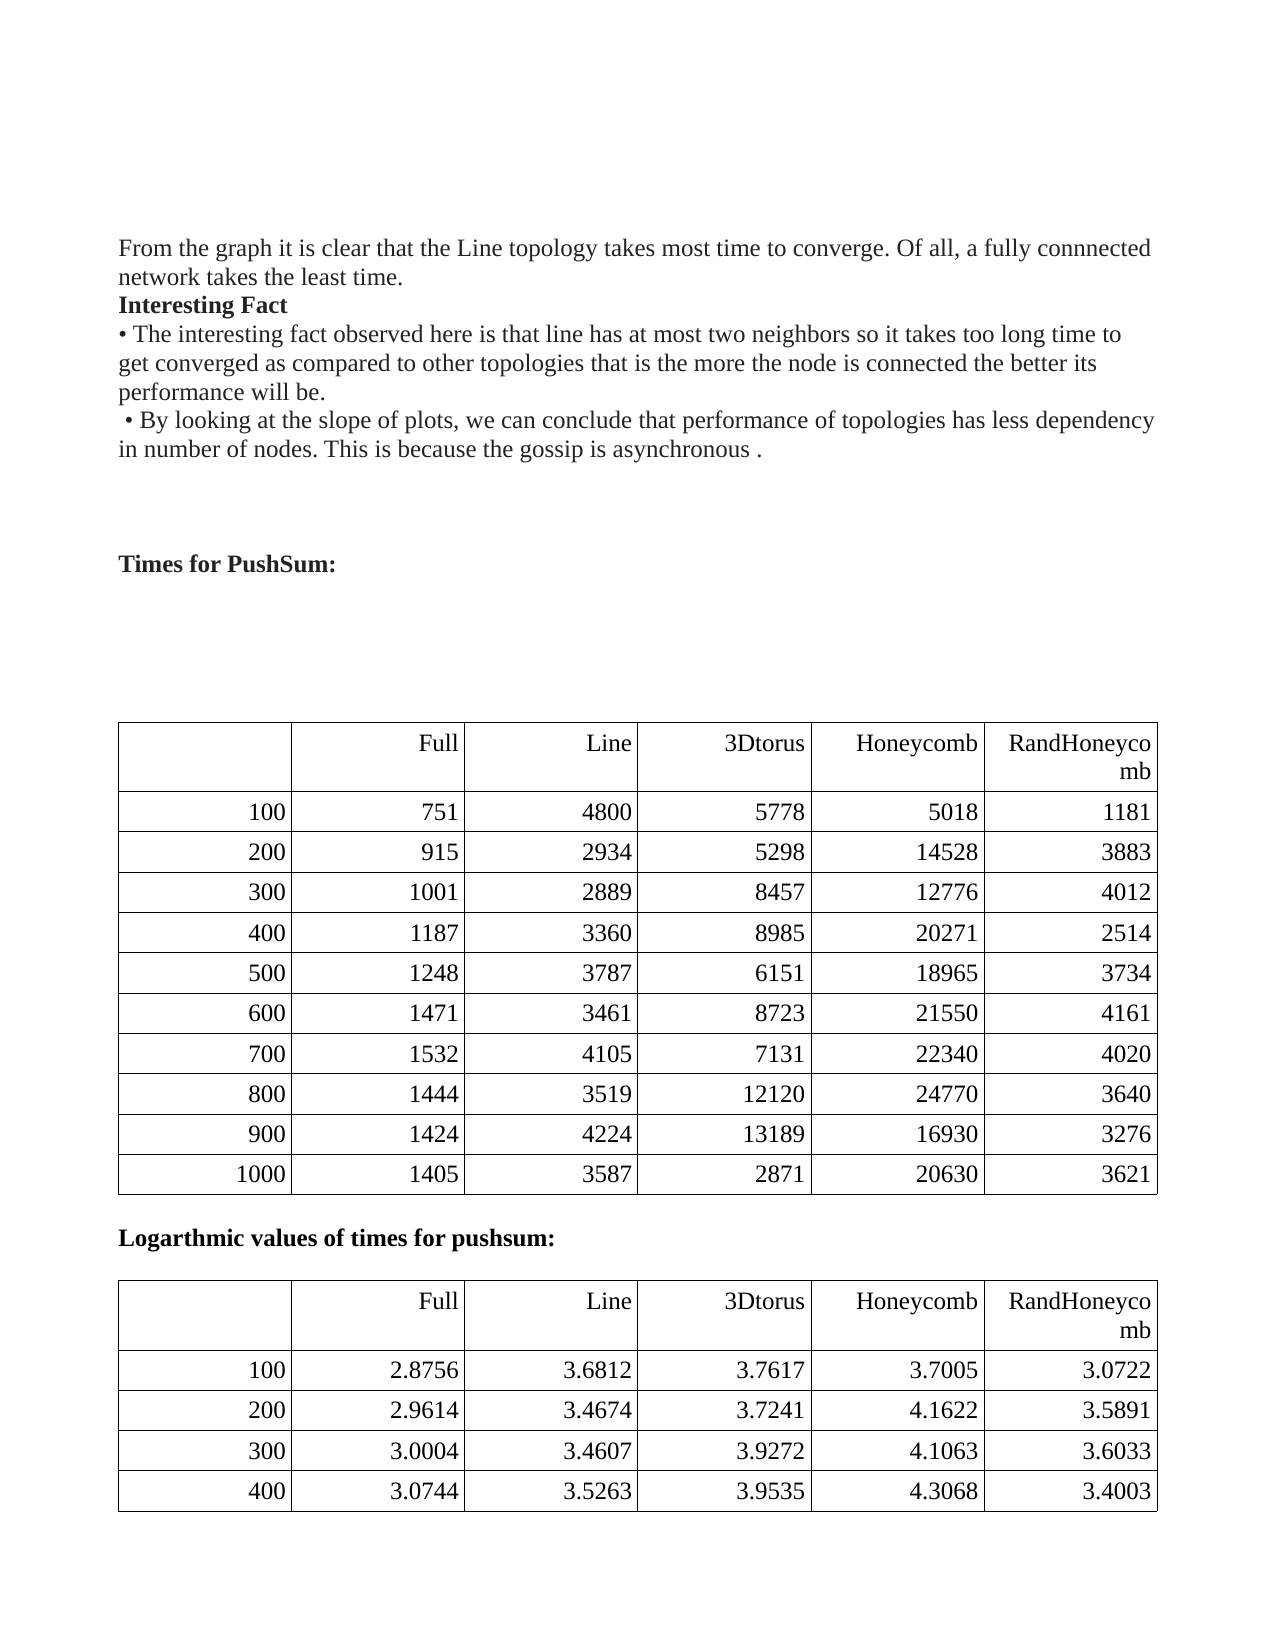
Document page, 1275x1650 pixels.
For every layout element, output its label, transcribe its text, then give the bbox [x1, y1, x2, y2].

table_header Full [292, 1281, 464, 1349]
table_cell 3.6812 [465, 1351, 637, 1390]
table_cell 800 [119, 1074, 291, 1113]
table_cell 3.9535 [638, 1471, 811, 1511]
table_cell 3.9272 [638, 1431, 811, 1470]
table_cell 2871 [638, 1155, 811, 1194]
table_cell 200 [119, 1391, 291, 1430]
table_cell 915 [292, 832, 464, 872]
table_header [119, 723, 291, 791]
table_cell 600 [119, 994, 291, 1033]
table_cell 100 [119, 792, 291, 831]
table_cell 6151 [638, 953, 811, 992]
table_cell 400 [119, 1471, 291, 1511]
text Times for PushSum: [118, 549, 1157, 578]
table_cell 3.7617 [638, 1351, 811, 1390]
table_cell 8457 [638, 873, 811, 912]
table_cell 5298 [638, 832, 811, 872]
table_cell 4020 [985, 1034, 1157, 1073]
table_cell 18965 [812, 953, 984, 992]
table_cell 1424 [292, 1115, 464, 1154]
table_cell 16930 [812, 1115, 984, 1154]
table_cell 4.1622 [812, 1391, 984, 1430]
table_cell 4224 [465, 1115, 637, 1154]
table_cell 200 [119, 832, 291, 872]
table_header 3Dtorus [638, 723, 811, 791]
table_cell 700 [119, 1034, 291, 1073]
table_header Honeycomb [812, 723, 984, 791]
table_header RandHoneycomb [985, 1281, 1157, 1349]
table_cell 8985 [638, 913, 811, 952]
table_cell 8723 [638, 994, 811, 1033]
table_cell 4.3068 [812, 1471, 984, 1511]
table_header RandHoneycomb [985, 723, 1157, 791]
table_cell 100 [119, 1351, 291, 1390]
table_cell 12120 [638, 1074, 811, 1113]
table_cell 3734 [985, 953, 1157, 992]
table_cell 1444 [292, 1074, 464, 1113]
table_header Line [465, 723, 637, 791]
table_cell 14528 [812, 832, 984, 872]
table_cell 300 [119, 873, 291, 912]
table_cell 22340 [812, 1034, 984, 1073]
table_cell 3.0722 [985, 1351, 1157, 1390]
table_cell 751 [292, 792, 464, 831]
table_cell 5778 [638, 792, 811, 831]
table_cell 1248 [292, 953, 464, 992]
table_cell 3461 [465, 994, 637, 1033]
table_cell 3.4003 [985, 1471, 1157, 1511]
table_cell 900 [119, 1115, 291, 1154]
text • The interesting fact observed here is that line has at most two neighbors so it takes too long time to get converged as compared to other topologies that is the more the node is connected the better its performance will be. [118, 319, 1157, 406]
table_cell 500 [119, 953, 291, 992]
table_cell 3.7005 [812, 1351, 984, 1390]
table_header [119, 1281, 291, 1349]
table_cell 1001 [292, 873, 464, 912]
table_cell 1000 [119, 1155, 291, 1194]
table_cell 4.1063 [812, 1431, 984, 1470]
table_cell 1181 [985, 792, 1157, 831]
table_cell 3587 [465, 1155, 637, 1194]
text • By looking at the slope of plots, we can conclude that performance of topologies has less dependency in number of nodes. This is because the gossip is asynchronous . [118, 406, 1157, 463]
table_cell 2.9614 [292, 1391, 464, 1430]
table_cell 4161 [985, 994, 1157, 1033]
table_cell 3360 [465, 913, 637, 952]
table_cell 7131 [638, 1034, 811, 1073]
table_cell 1471 [292, 994, 464, 1033]
table_cell 5018 [812, 792, 984, 831]
table_cell 4105 [465, 1034, 637, 1073]
table_header Line [465, 1281, 637, 1349]
table_cell 2.8756 [292, 1351, 464, 1390]
table_cell 1187 [292, 913, 464, 952]
table_cell 21550 [812, 994, 984, 1033]
table_cell 3519 [465, 1074, 637, 1113]
table_cell 3.7241 [638, 1391, 811, 1430]
text From the graph it is clear that the Line topology takes most time to converge. Of all, a fully connnected network takes the least time. [118, 233, 1157, 291]
table_cell 3.4674 [465, 1391, 637, 1430]
text Logarthmic values of times for pushsum: [118, 1223, 1157, 1252]
table_cell 2514 [985, 913, 1157, 952]
table_cell 300 [119, 1431, 291, 1470]
table_cell 3.4607 [465, 1431, 637, 1470]
table_cell 3276 [985, 1115, 1157, 1154]
table_cell 3.5891 [985, 1391, 1157, 1430]
table_cell 3.6033 [985, 1431, 1157, 1470]
table_cell 20630 [812, 1155, 984, 1194]
table_cell 1532 [292, 1034, 464, 1073]
table_cell 13189 [638, 1115, 811, 1154]
table_cell 4012 [985, 873, 1157, 912]
table_cell 3883 [985, 832, 1157, 872]
table_cell 3621 [985, 1155, 1157, 1194]
table_cell 12776 [812, 873, 984, 912]
table_header Full [292, 723, 464, 791]
table_cell 20271 [812, 913, 984, 952]
table_cell 400 [119, 913, 291, 952]
table_cell 3.5263 [465, 1471, 637, 1511]
table_cell 3.0004 [292, 1431, 464, 1470]
table_cell 3787 [465, 953, 637, 992]
table_cell 3.0744 [292, 1471, 464, 1511]
table_cell 4800 [465, 792, 637, 831]
table_header 3Dtorus [638, 1281, 811, 1349]
table_cell 3640 [985, 1074, 1157, 1113]
table_cell 1405 [292, 1155, 464, 1194]
table_cell 2934 [465, 832, 637, 872]
text Interesting Fact [118, 291, 1157, 319]
table_cell 24770 [812, 1074, 984, 1113]
table_cell 2889 [465, 873, 637, 912]
table_header Honeycomb [812, 1281, 984, 1349]
